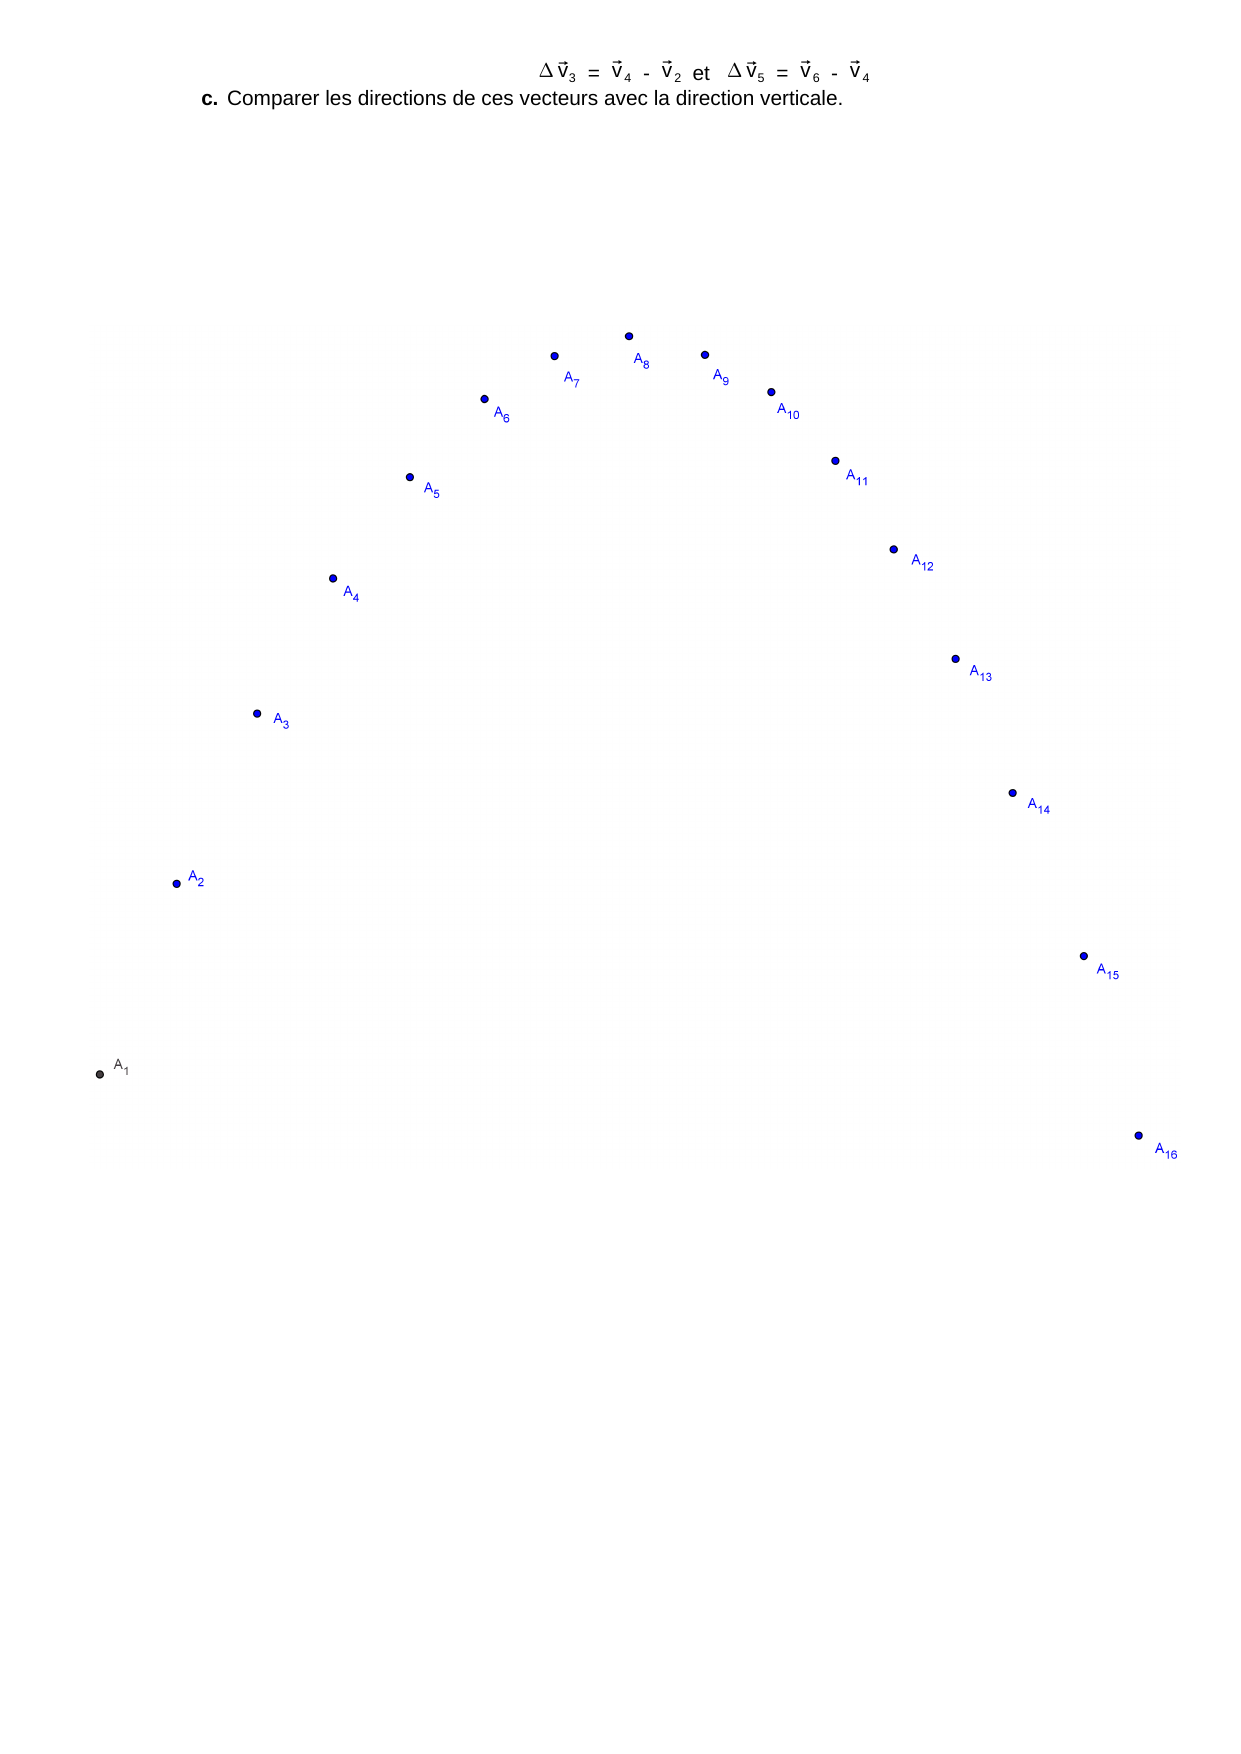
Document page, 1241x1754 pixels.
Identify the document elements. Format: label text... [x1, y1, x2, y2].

list = - et = - [201, 59, 1181, 86]
picture [88, 325, 1182, 1169]
list Comparer les directions de ces vecteurs avec la direction verticale. [201, 86, 1181, 110]
